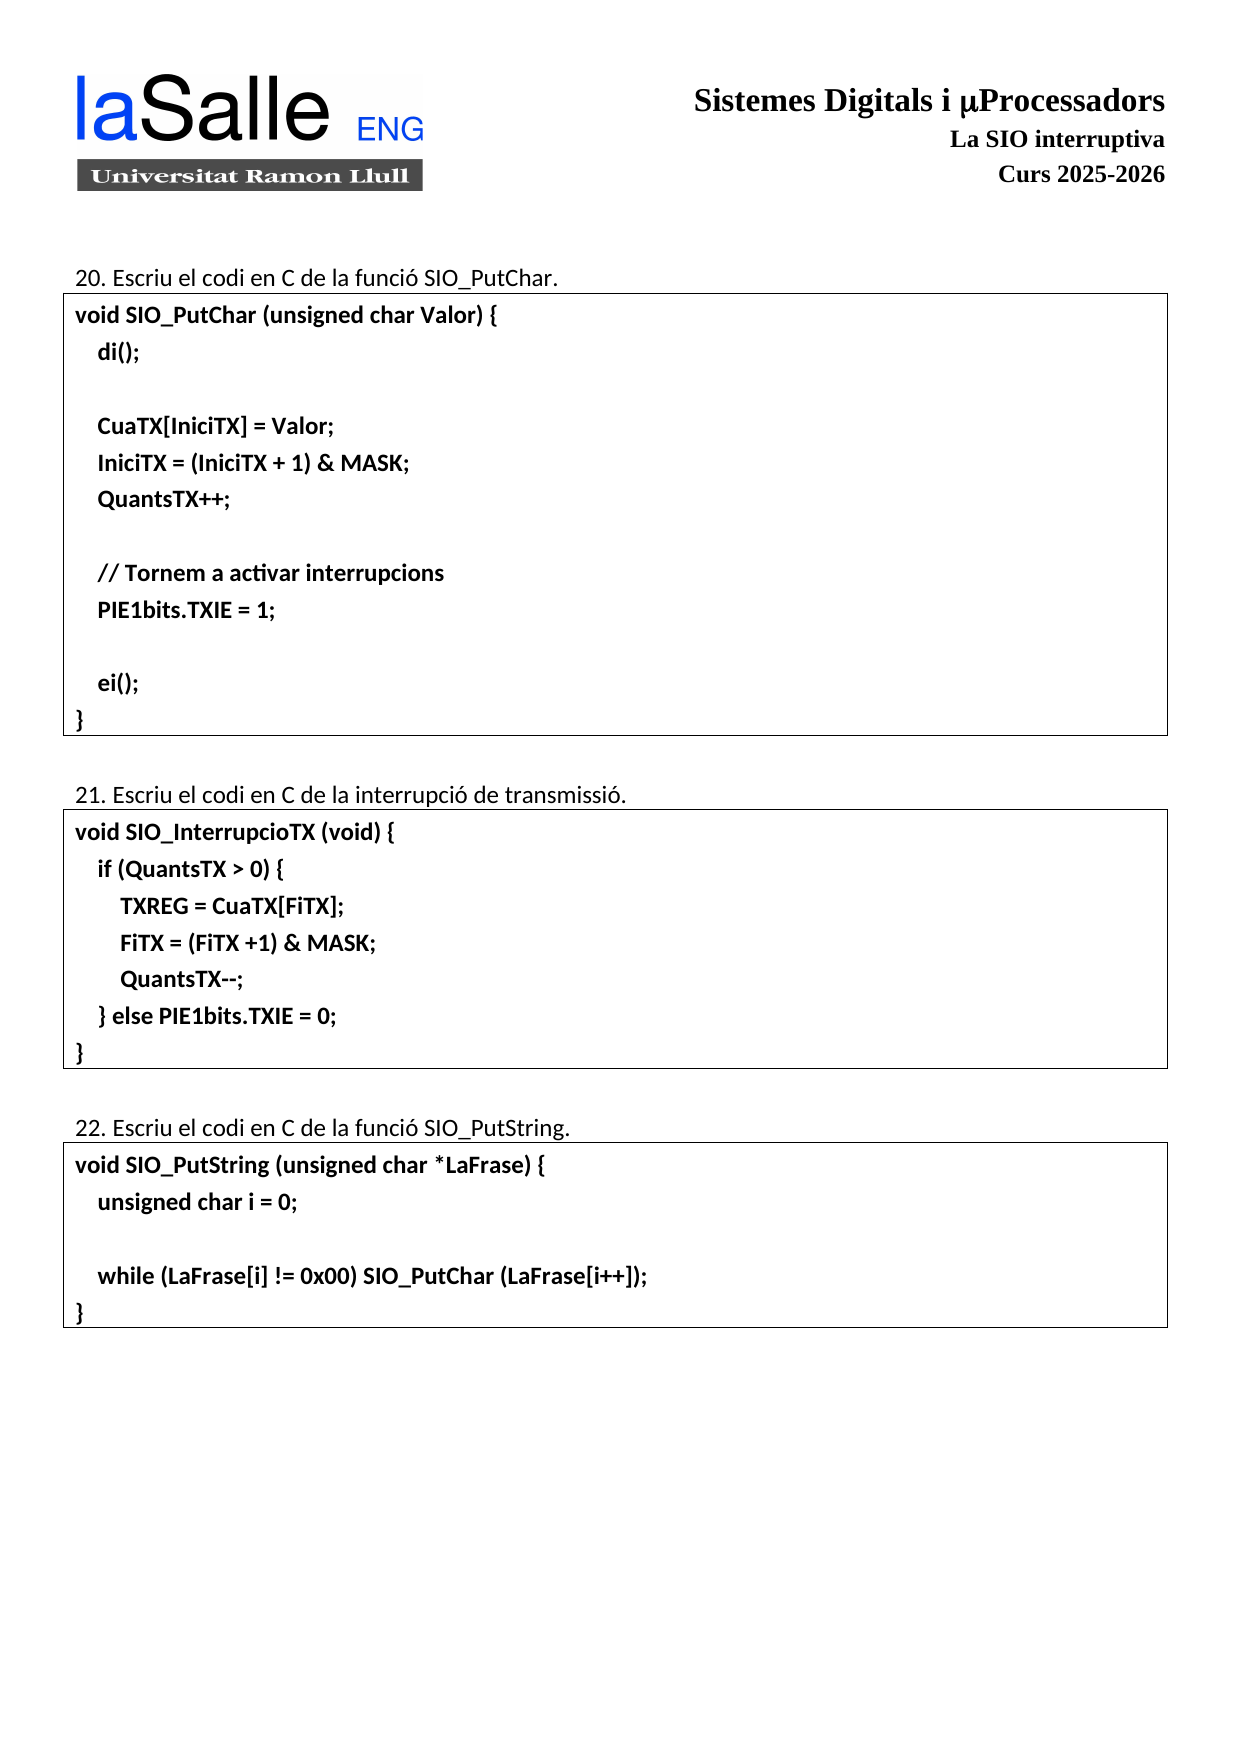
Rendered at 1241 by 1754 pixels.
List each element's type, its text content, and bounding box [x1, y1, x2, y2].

table_header void SIO_PutString (unsigned char *LaFrase) { unsigned char i = 0; while (LaFrase[i] != 0x00) SIO_PutChar (LaFrase[i++]); } [64, 1143, 1167, 1327]
list Escriu el codi en C de la funció SIO_PutChar. [75, 262, 1165, 292]
table_header void SIO_PutChar (unsigned char Valor) { di(); CuaTX[IniciTX] = Valor; IniciTX = (IniciTX + 1) & MASK; QuantsTX++; // Tornem a activar interrupcions PIE1bits.TXIE = 1; ei(); } [64, 294, 1167, 735]
list Escriu el codi en C de la funció SIO_PutString. [75, 1112, 1165, 1142]
table_header void SIO_InterrupcioTX (void) { if (QuantsTX > 0) { TXREG = CuaTX[FiTX]; FiTX = (FiTX +1) & MASK; QuantsTX--; } else PIE1bits.TXIE = 0; } [64, 810, 1167, 1068]
picture [77, 74, 423, 192]
list Escriu el codi en C de la interrupció de transmissió. [75, 779, 1165, 809]
